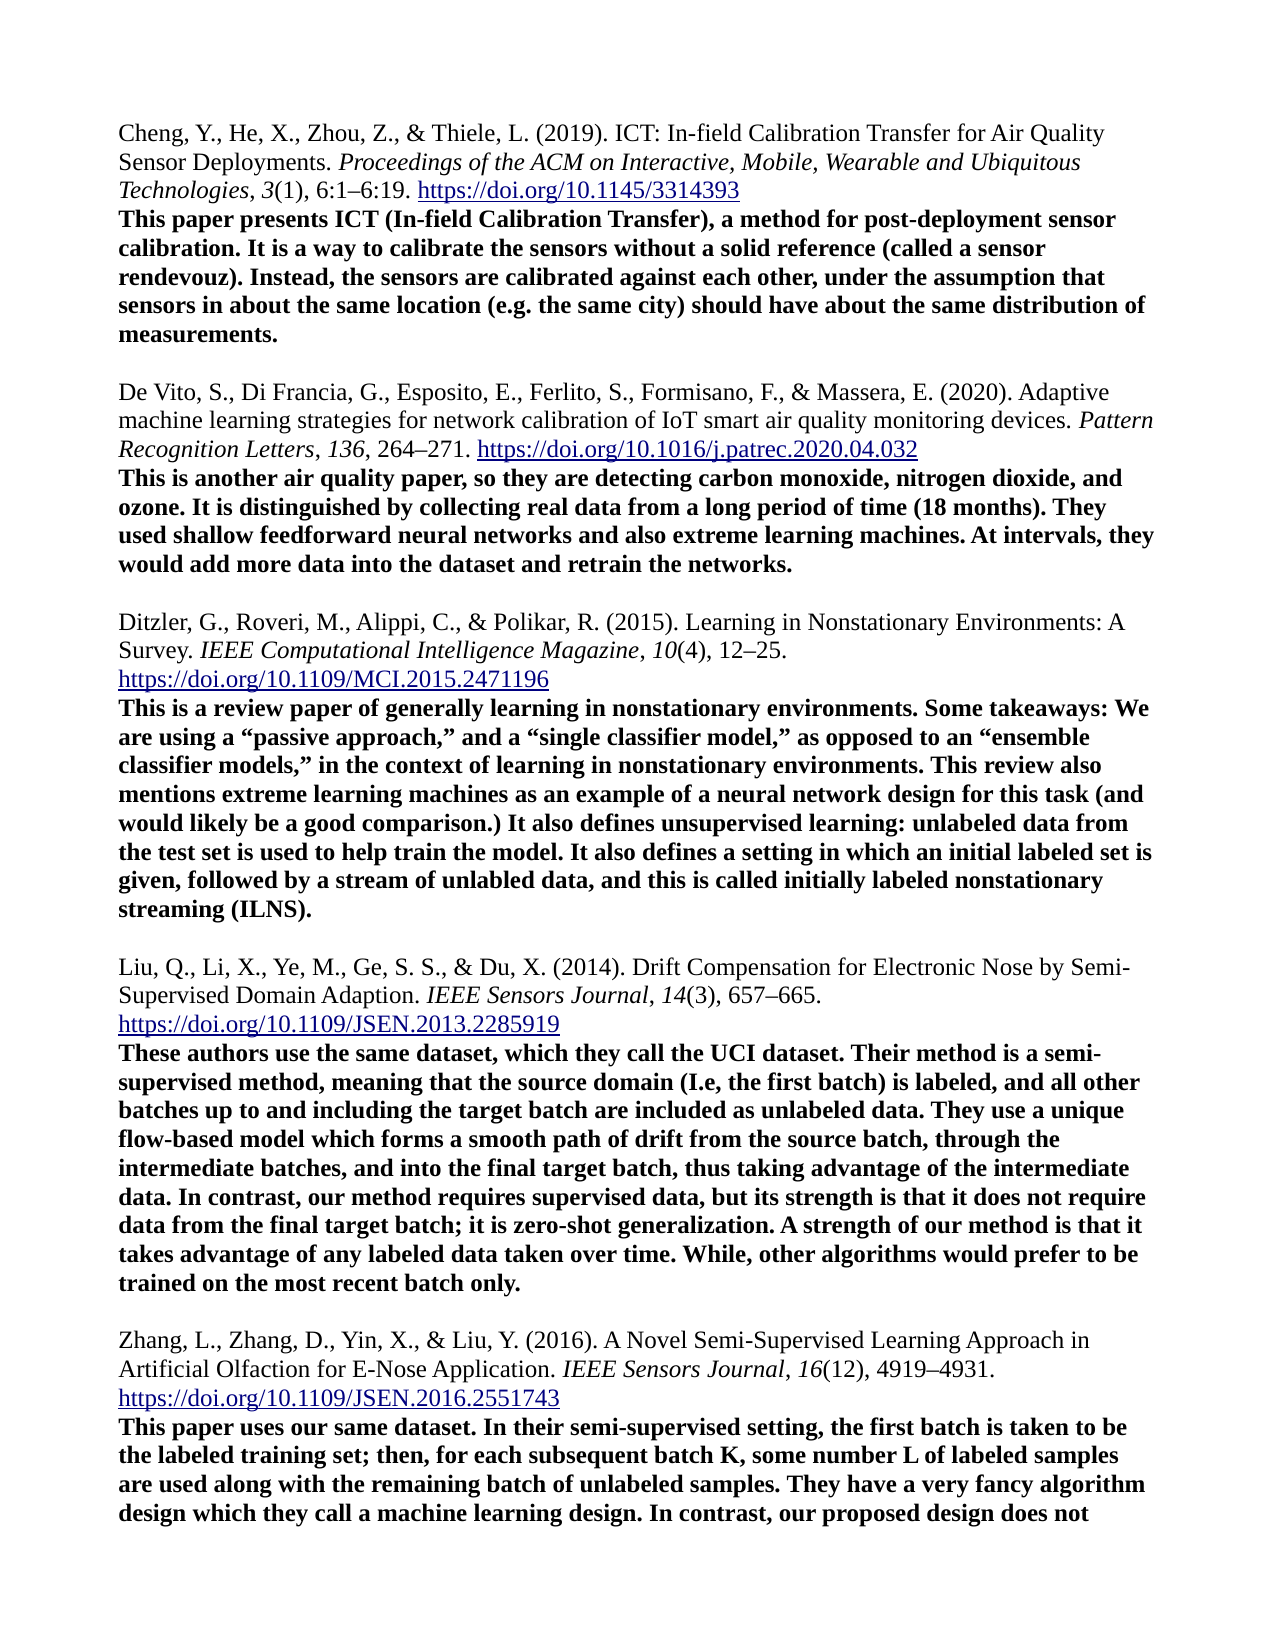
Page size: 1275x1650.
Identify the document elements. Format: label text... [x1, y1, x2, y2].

text Liu, Q., Li, X., Ye, M., Ge, S. S., & Du, X. (2014). Drift Compensation for Electronic Nose by Semi-Supervised Domain Adaption. IEEE Sensors Journal, 14(3), 657–665. https://doi.org/10.1109/JSEN.2013.2285919 [118, 952, 1157, 1038]
text Zhang, L., Zhang, D., Yin, X., & Liu, Y. (2016). A Novel Semi-Supervised Learning Approach in Artificial Olfaction for E-Nose Application. IEEE Sensors Journal, 16(12), 4919–4931. https://doi.org/10.1109/JSEN.2016.2551743 [118, 1326, 1157, 1412]
text This paper presents ICT (In-field Calibration Transfer), a method for post-deployment sensor calibration. It is a way to calibrate the sensors without a solid reference (called a sensor rendevouz). Instead, the sensors are calibrated against each other, under the assumption that sensors in about the same location (e.g. the same city) should have about the same distribution of measurements. [118, 204, 1157, 348]
text This paper uses our same dataset. In their semi-supervised setting, the first batch is taken to be the labeled training set; then, for each subsequent batch K, some number L of labeled samples are used along with the remaining batch of unlabeled samples. They have a very fancy algorithm design which they call a machine learning design. In contrast, our proposed design does not [118, 1412, 1157, 1527]
text These authors use the same dataset, which they call the UCI dataset. Their method is a semi-supervised method, meaning that the source domain (I.e, the first batch) is labeled, and all other batches up to and including the target batch are included as unlabeled data. They use a unique flow-based model which forms a smooth path of drift from the source batch, through the intermediate batches, and into the final target batch, thus taking advantage of the intermediate data. In contrast, our method requires supervised data, but its strength is that it does not require data from the final target batch; it is zero-shot generalization. A strength of our method is that it takes advantage of any labeled data taken over time. While, other algorithms would prefer to be trained on the most recent batch only. [118, 1038, 1157, 1297]
text This is another air quality paper, so they are detecting carbon monoxide, nitrogen dioxide, and ozone. It is distinguished by collecting real data from a long period of time (18 months). They used shallow feedforward neural networks and also extreme learning machines. At intervals, they would add more data into the dataset and retrain the networks. [118, 463, 1157, 578]
text De Vito, S., Di Francia, G., Esposito, E., Ferlito, S., Formisano, F., & Massera, E. (2020). Adaptive machine learning strategies for network calibration of IoT smart air quality monitoring devices. Pattern Recognition Letters, 136, 264–271. https://doi.org/10.1016/j.patrec.2020.04.032 [118, 377, 1157, 463]
text Ditzler, G., Roveri, M., Alippi, C., & Polikar, R. (2015). Learning in Nonstationary Environments: A Survey. IEEE Computational Intelligence Magazine, 10(4), 12–25. https://doi.org/10.1109/MCI.2015.2471196 [118, 607, 1157, 693]
text This is a review paper of generally learning in nonstationary environments. Some takeaways: We are using a “passive approach,” and a “single classifier model,” as opposed to an “ensemble classifier models,” in the context of learning in nonstationary environments. This review also mentions extreme learning machines as an example of a neural network design for this task (and would likely be a good comparison.) It also defines unsupervised learning: unlabeled data from the test set is used to help train the model. It also defines a setting in which an initial labeled set is given, followed by a stream of unlabled data, and this is called initially labeled nonstationary streaming (ILNS). [118, 693, 1157, 923]
text Cheng, Y., He, X., Zhou, Z., & Thiele, L. (2019). ICT: In-field Calibration Transfer for Air Quality Sensor Deployments. Proceedings of the ACM on Interactive, Mobile, Wearable and Ubiquitous Technologies, 3(1), 6:1–6:19. https://doi.org/10.1145/3314393 [118, 118, 1157, 204]
